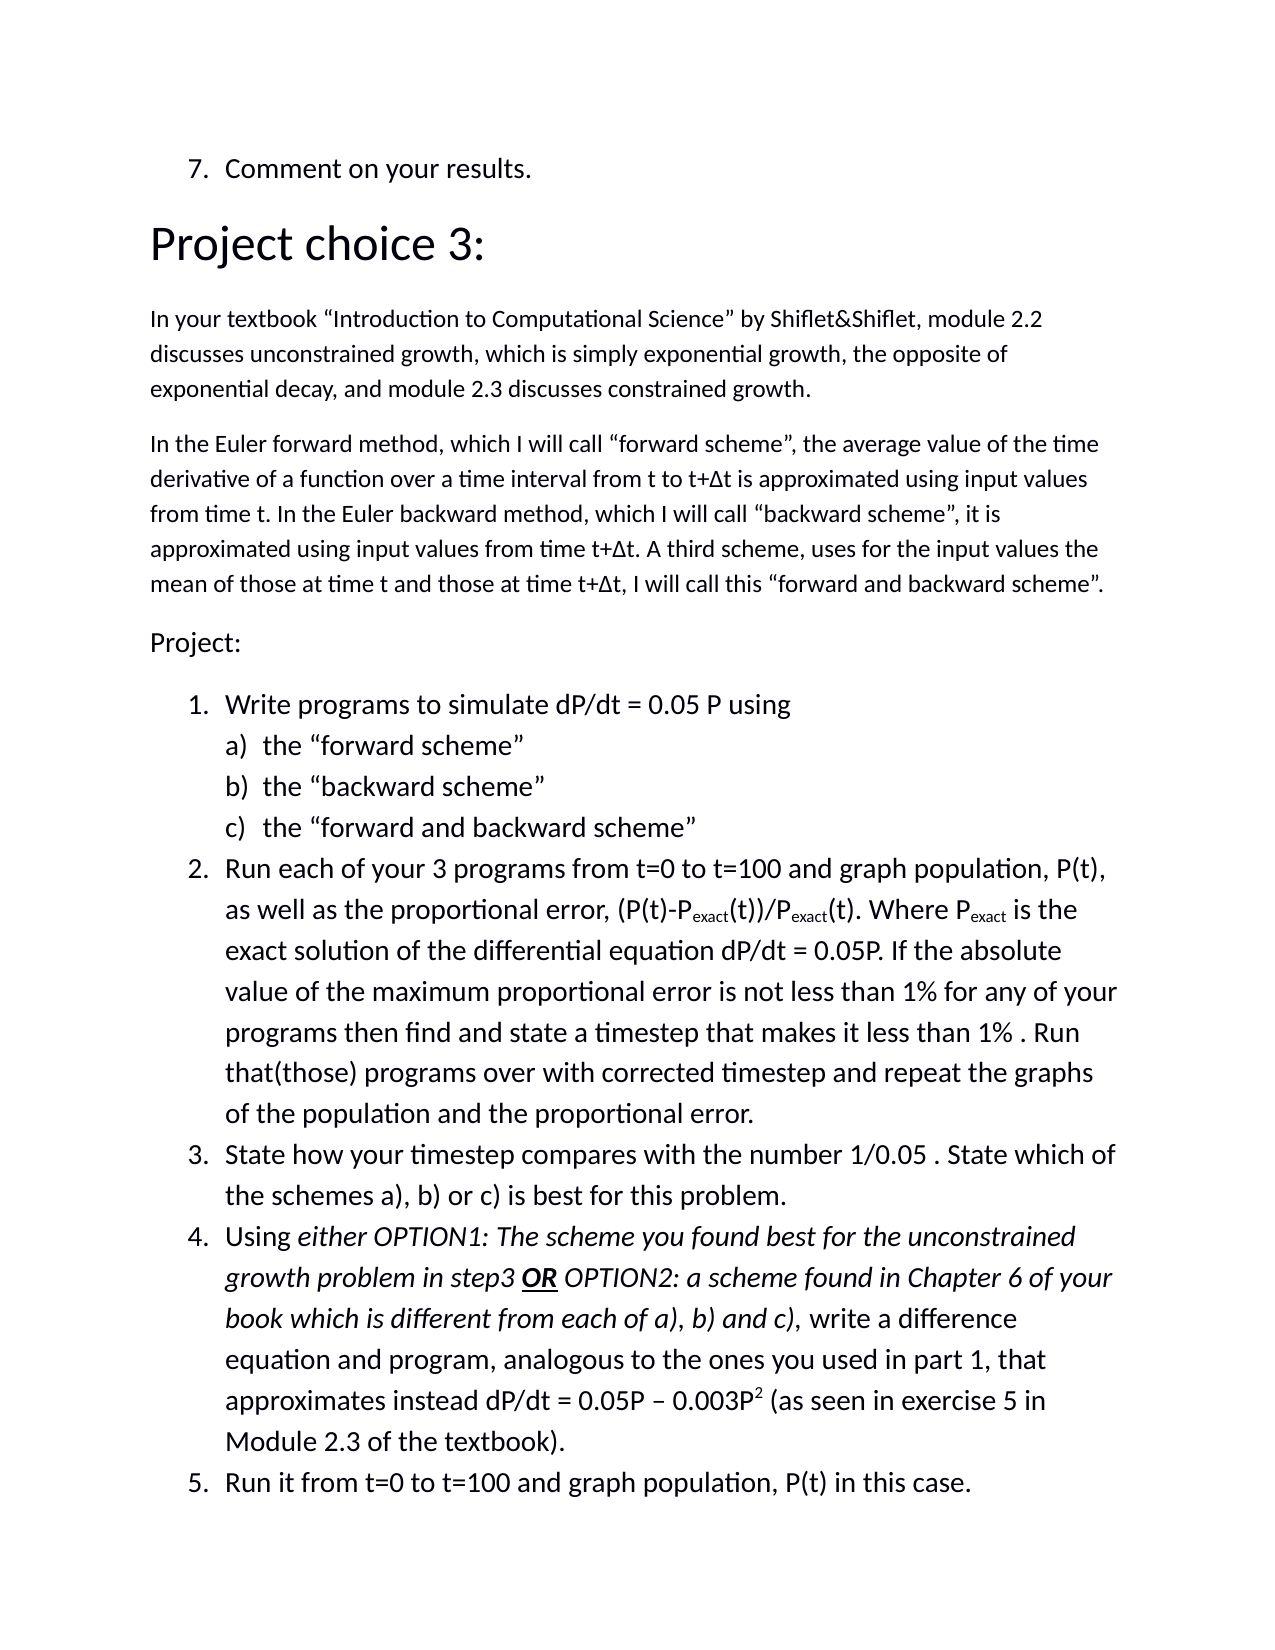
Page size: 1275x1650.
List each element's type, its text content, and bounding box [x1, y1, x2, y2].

text Project choice 3: [150, 212, 1125, 273]
list the “forward and backward scheme” [225, 809, 1125, 844]
list Write programs to simulate dP/dt = 0.05 P using [187, 686, 1125, 722]
text In the Euler forward method, which I will call “forward scheme”, the average value of the time derivative of a function over a time interval from t to t+Δt is approximated using input values from time t. In the Euler backward method, which I will call “backward scheme”, it is approximated using input values from time t+Δt. A third scheme, uses for the input values the mean of those at time t and those at time t+Δt, I will call this “forward and backward scheme”. [150, 428, 1125, 599]
list Run each of your 3 programs from t=0 to t=100 and graph population, P(t), as well as the proportional error, (P(t)-Pexact(t))/Pexact(t). Where Pexact is the exact solution of the differential equation dP/dt = 0.05P. If the absolute value of the maximum proportional error is not less than 1% for any of your programs then find and state a timestep that makes it less than 1% . Run that(those) programs over with corrected timestep and repeat the graphs of the population and the proportional error. [187, 850, 1125, 1131]
list Run it from t=0 to t=100 and graph population, P(t) in this case. [187, 1464, 1125, 1499]
list the “forward scheme” [225, 727, 1125, 763]
text In your textbook “Introduction to Computational Science” by Shiflet&Shiflet, module 2.2 discusses unconstrained growth, which is simply exponential growth, the opposite of exponential decay, and module 2.3 discusses constrained growth. [150, 303, 1125, 403]
list State how your timestep compares with the number 1/0.05 . State which of the schemes a), b) or c) is best for this problem. [187, 1136, 1125, 1213]
text Project: [150, 624, 1125, 660]
list Using either OPTION1: The scheme you found best for the unconstrained growth problem in step3 OR OPTION2: a scheme found in Chapter 6 of your book which is different from each of a), b) and c), write a difference equation and program, analogous to the ones you used in part 1, that approximates instead dP/dt = 0.05P – 0.003P2 (as seen in exercise 5 in Module 2.3 of the textbook). [187, 1218, 1125, 1459]
list the “backward scheme” [225, 768, 1125, 804]
list Comment on your results. [187, 150, 1125, 186]
